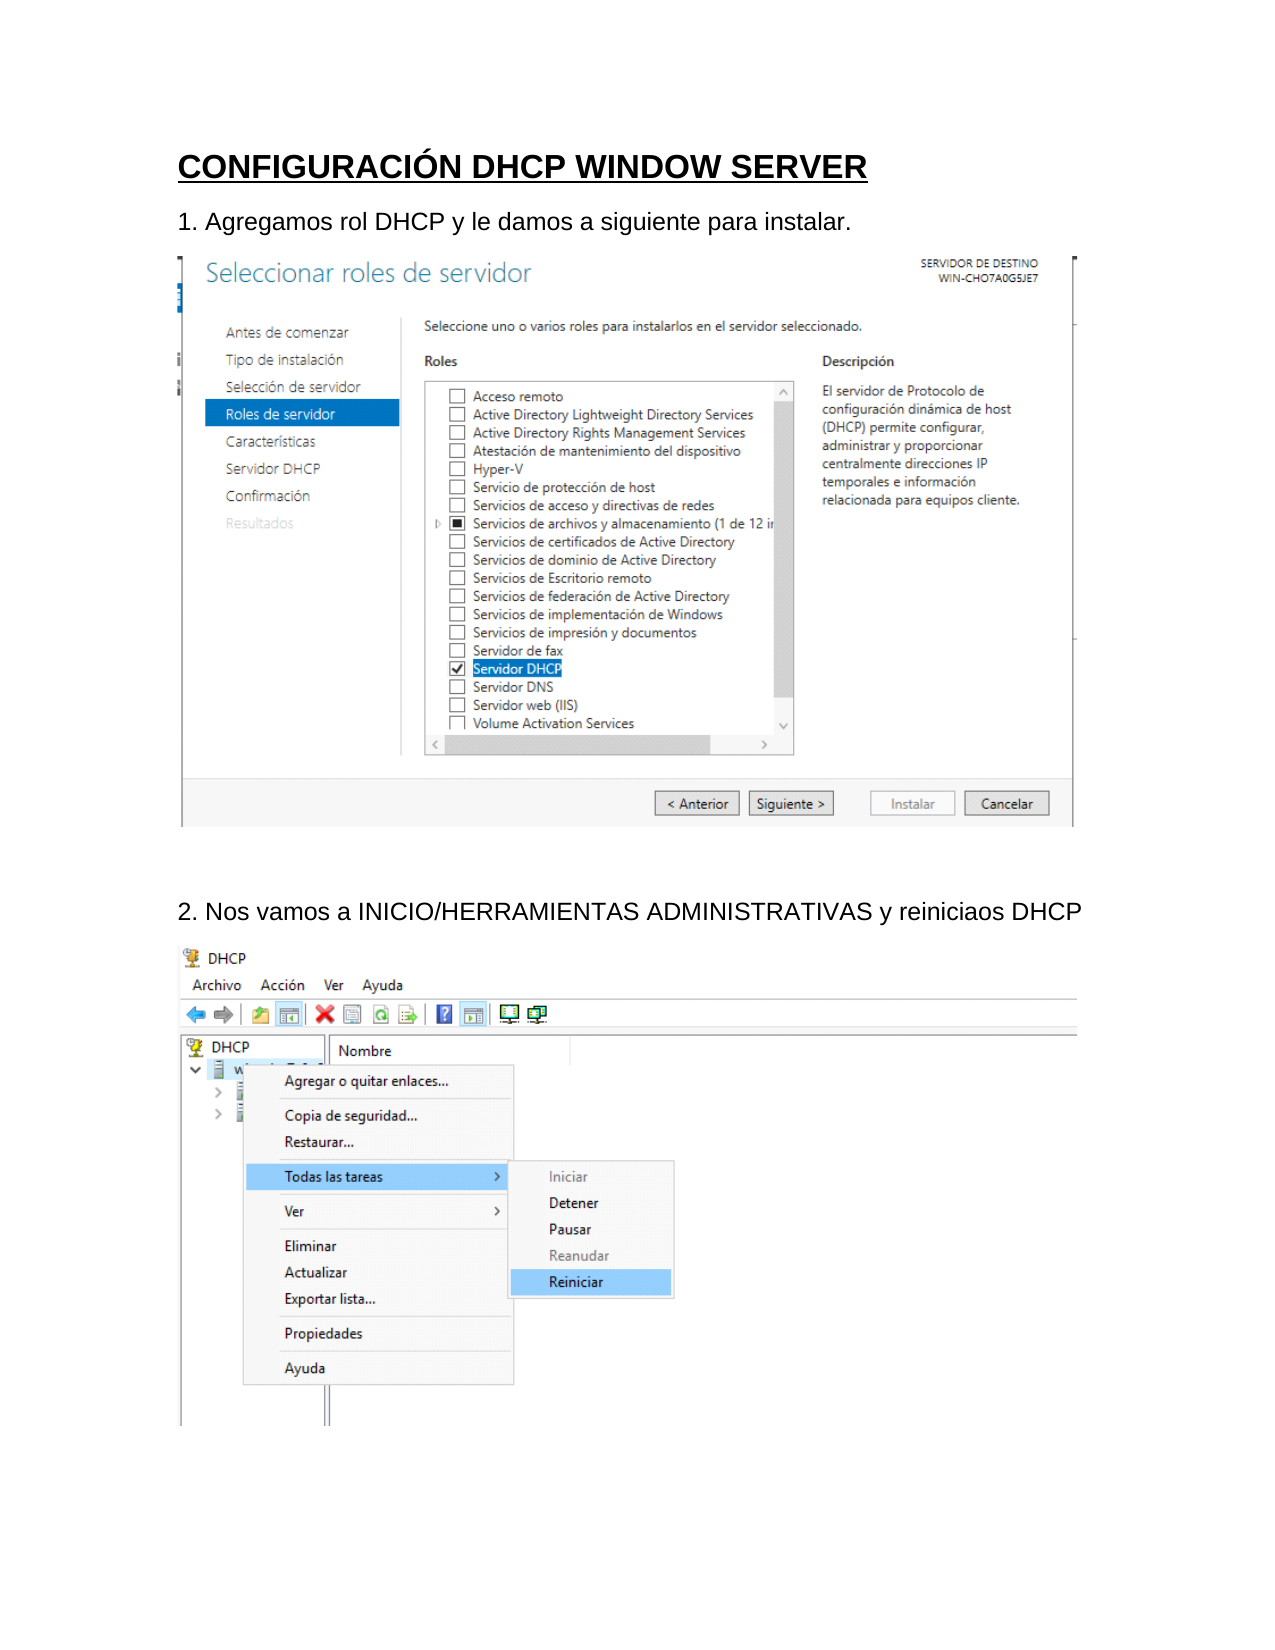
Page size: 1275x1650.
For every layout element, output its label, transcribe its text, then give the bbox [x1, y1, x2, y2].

text 1. Agregamos rol DHCP y le damos a siguiente para instalar. [177, 207, 1098, 236]
text 2. Nos vamos a INICIO/HERRAMIENTAS ADMINISTRATIVAS y reiniciaos DHCP [177, 897, 1098, 926]
text CONFIGURACIÓN DHCP WINDOW SERVER [177, 148, 1098, 186]
